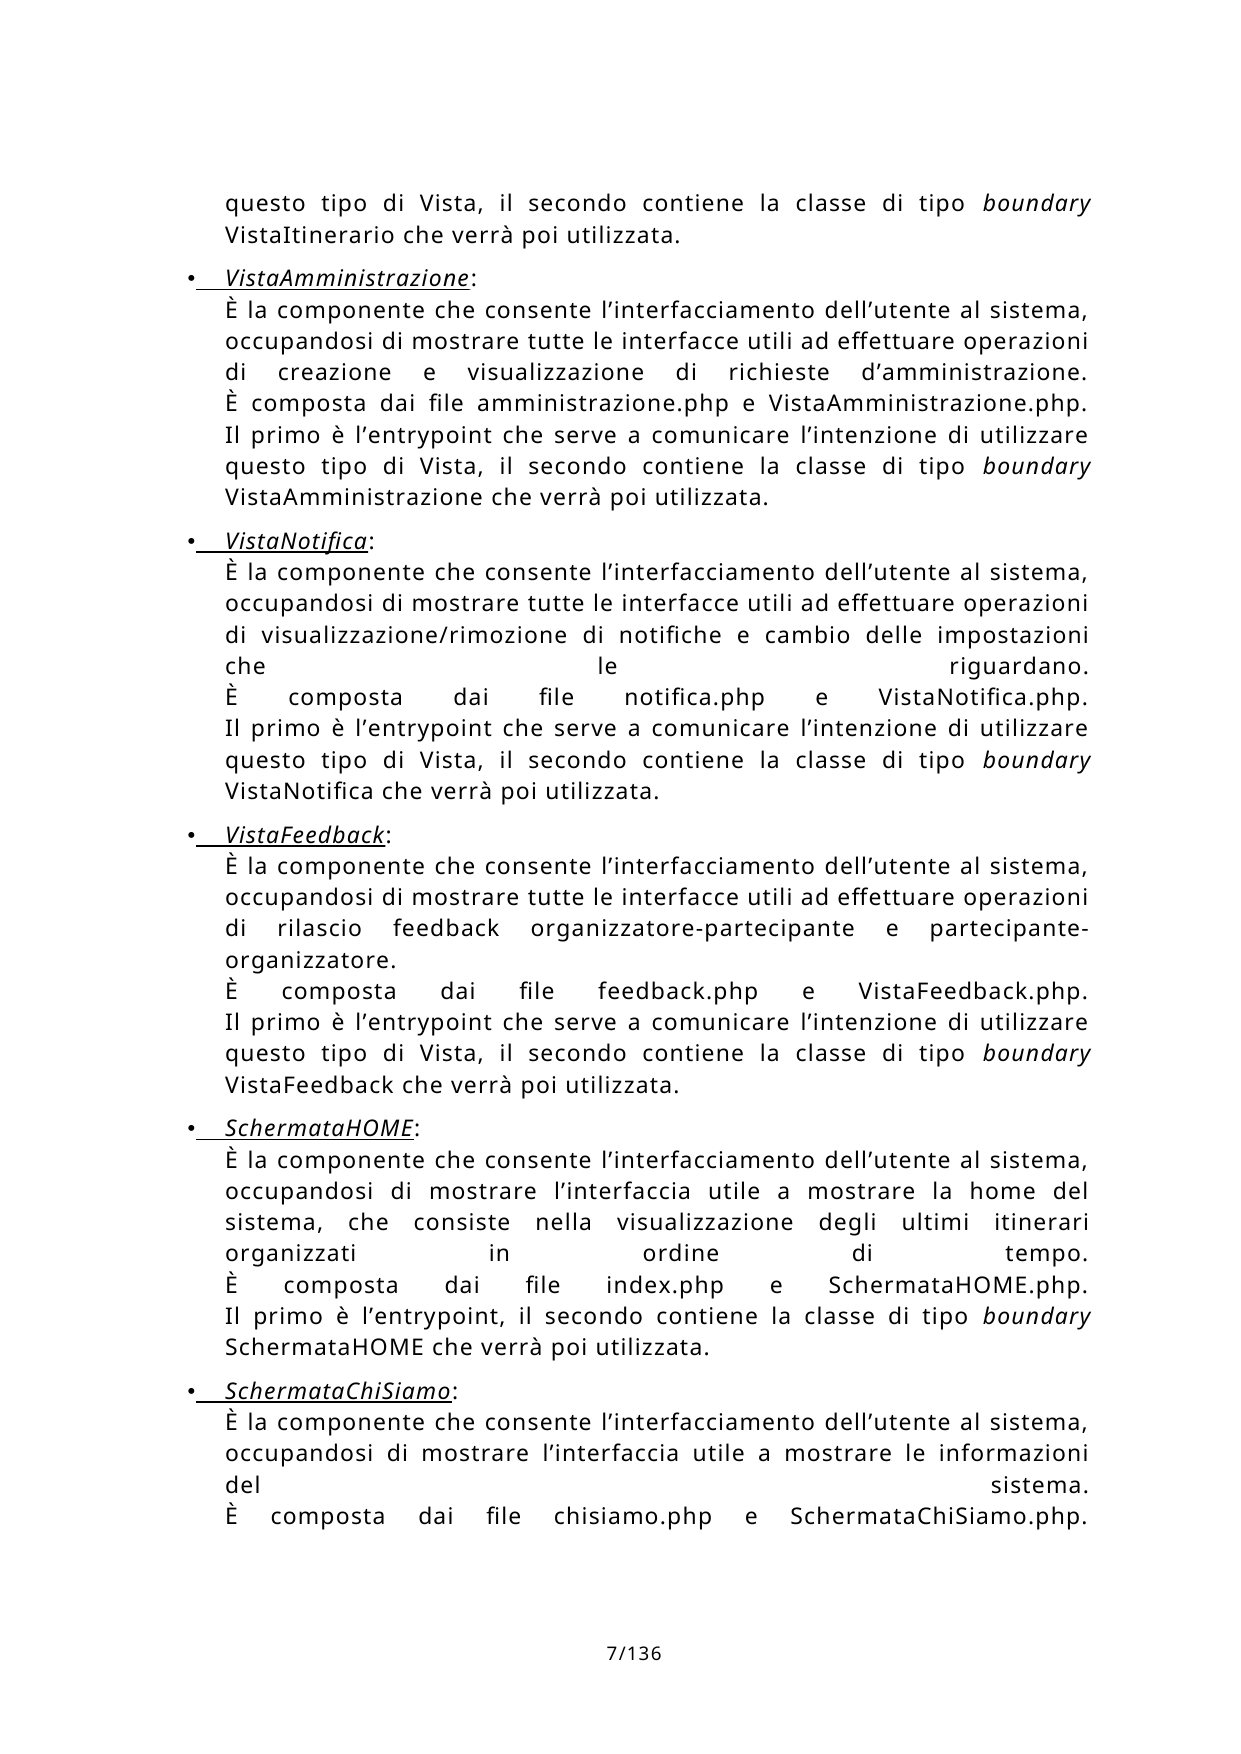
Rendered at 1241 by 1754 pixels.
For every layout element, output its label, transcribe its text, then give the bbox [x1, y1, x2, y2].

list VistaNotifica: È la componente che consente l’interfacciamento dell’utente al sistema, occupandosi di mostrare tutte le interfacce utili ad effettuare operazioni di visualizzazione/rimozione di notifiche e cambio delle impostazioni che le riguardano. È composta dai file notifica.php e VistaNotifica.php. Il primo è l’entrypoint che serve a comunicare l’intenzione di utilizzare questo tipo di Vista, il secondo contiene la classe di tipo boundary VistaNotifica che verrà poi utilizzata. [187, 525, 1090, 806]
list questo tipo di Vista, il secondo contiene la classe di tipo boundary VistaItinerario che verrà poi utilizzata. [187, 187, 1090, 250]
list VistaFeedback: È la componente che consente l’interfacciamento dell’utente al sistema, occupandosi di mostrare tutte le interfacce utili ad effettuare operazioni di rilascio feedback organizzatore-partecipante e partecipante-organizzatore. È composta dai file feedback.php e VistaFeedback.php. Il primo è l’entrypoint che serve a comunicare l’intenzione di utilizzare questo tipo di Vista, il secondo contiene la classe di tipo boundary VistaFeedback che verrà poi utilizzata. [187, 818, 1090, 1100]
list SchermataHOME: È la componente che consente l’interfacciamento dell’utente al sistema, occupandosi di mostrare l’interfaccia utile a mostrare la home del sistema, che consiste nella visualizzazione degli ultimi itinerari organizzati in ordine di tempo. È composta dai file index.php e SchermataHOME.php. Il primo è l’entrypoint, il secondo contiene la classe di tipo boundary SchermataHOME che verrà poi utilizzata. [187, 1112, 1090, 1362]
list VistaAmministrazione: È la componente che consente l’interfacciamento dell’utente al sistema, occupandosi di mostrare tutte le interfacce utili ad effettuare operazioni di creazione e visualizzazione di richieste d’amministrazione. È composta dai file amministrazione.php e VistaAmministrazione.php. Il primo è l’entrypoint che serve a comunicare l’intenzione di utilizzare questo tipo di Vista, il secondo contiene la classe di tipo boundary VistaAmministrazione che verrà poi utilizzata. [187, 262, 1090, 512]
list SchermataChiSiamo: È la componente che consente l’interfacciamento dell’utente al sistema, occupandosi di mostrare l’interfaccia utile a mostrare le informazioni del sistema. È composta dai file chisiamo.php e SchermataChiSiamo.php. [187, 1375, 1090, 1531]
